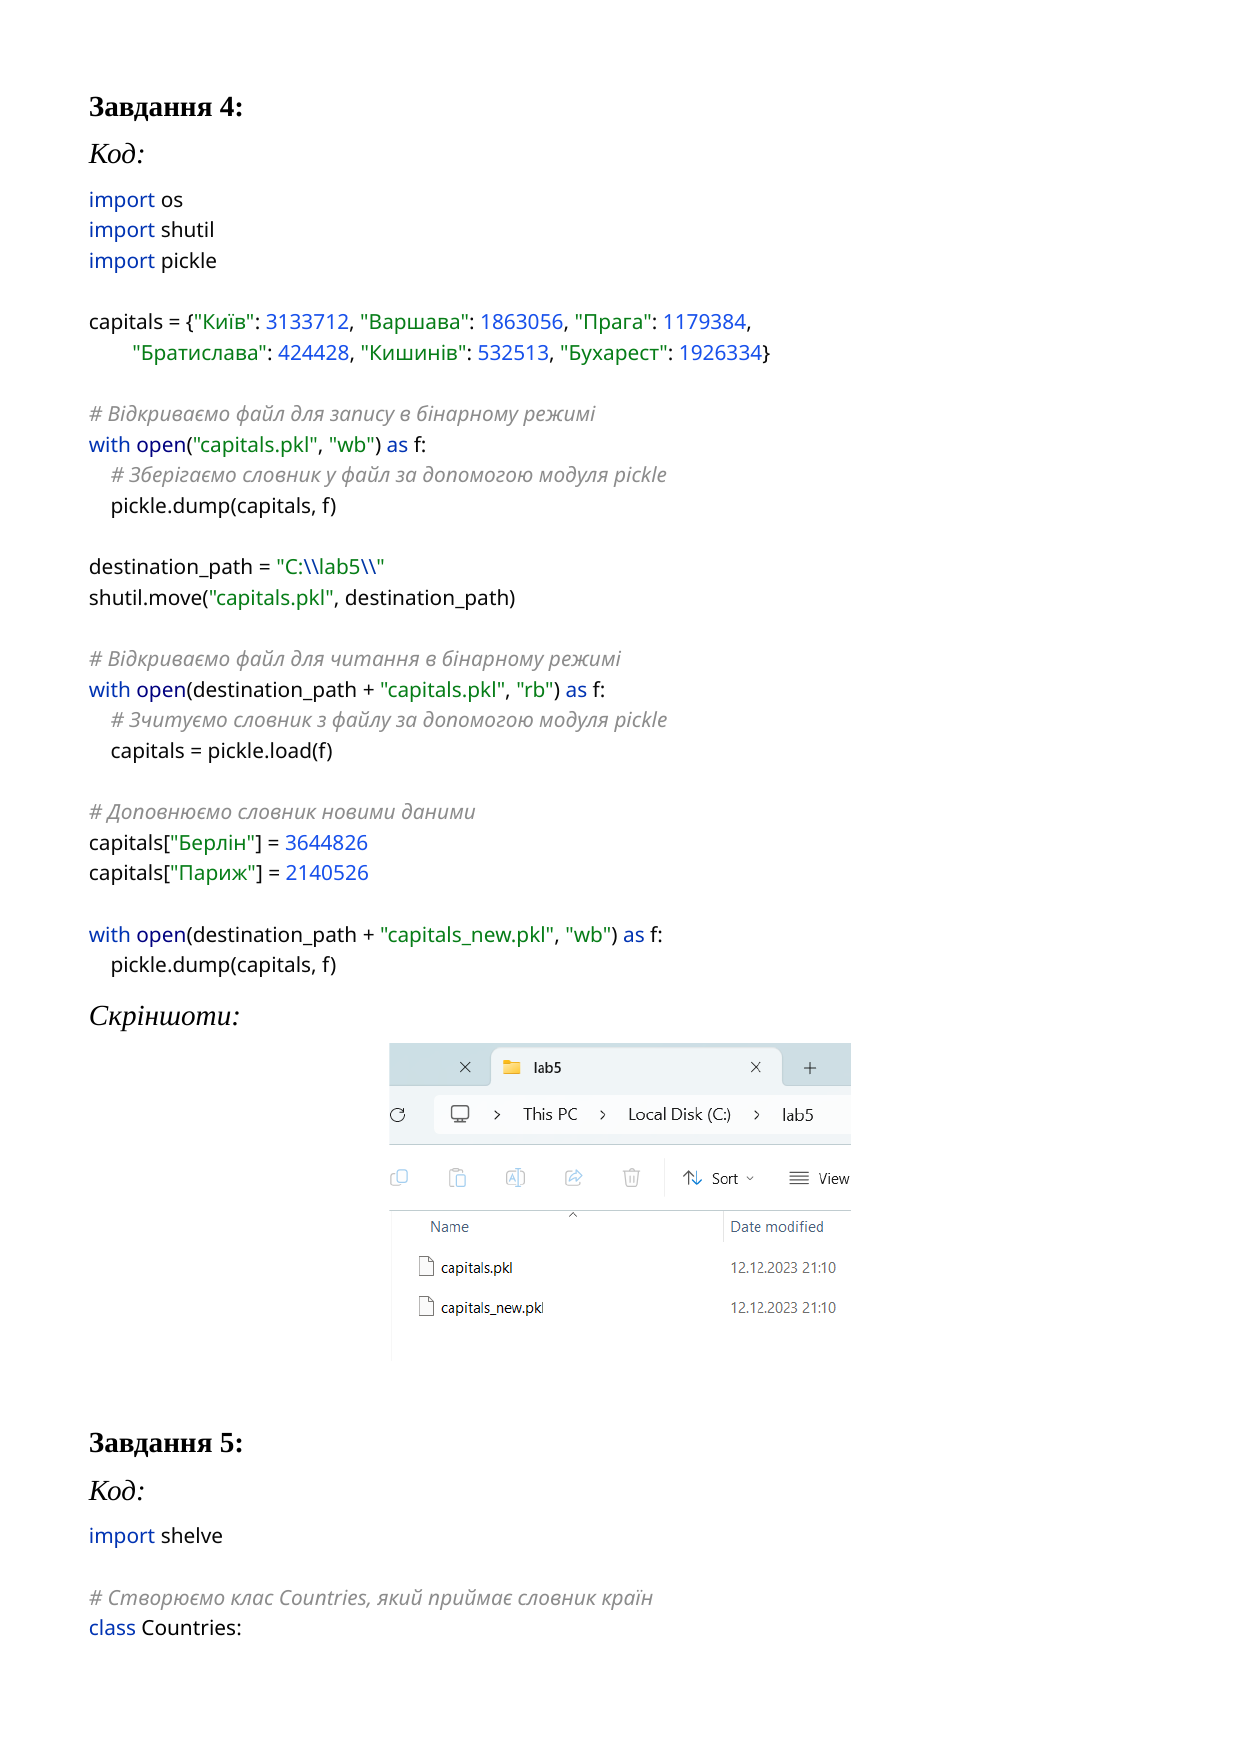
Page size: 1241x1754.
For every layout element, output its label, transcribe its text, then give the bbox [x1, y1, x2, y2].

text Код: [89, 1473, 1152, 1507]
text import os import shutil import pickle capitals = {"Київ": 3133712, "Варшава": 1863056, "Прага": 1179384, "Братислава": 424428, "Кишинів": 532513, "Бухарест": 1926334} # Відкриваємо файл для запису в бінарному режимі with open("capitals.pkl", "wb") as f: # Зберігаємо словник у файл за допомогою модуля pickle pickle.dump(capitals, f) destination_path = "C:\\lab5\\" shutil.move("capitals.pkl", destination_path) # Відкриваємо файл для читання в бінарному режимі with open(destination_path + "capitals.pkl", "rb") as f: # Зчитуємо словник з файлу за допомогою модуля pickle capitals = pickle.load(f) # Доповнюємо словник новими даними capitals["Берлін"] = 3644826 capitals["Париж"] = 2140526 with open(destination_path + "capitals_new.pkl", "wb") as f: pickle.dump(capitals, f) [89, 185, 1152, 979]
picture [389, 1043, 851, 1361]
text import shelve # Створюємо клас Countries, який приймає словник країн class Countries: [89, 1522, 1152, 1642]
text Код: [89, 137, 1152, 170]
text Скріншоти: [89, 998, 1152, 1031]
text Завдання 5: [89, 1426, 1152, 1459]
text Завдання 4: [89, 89, 1152, 122]
